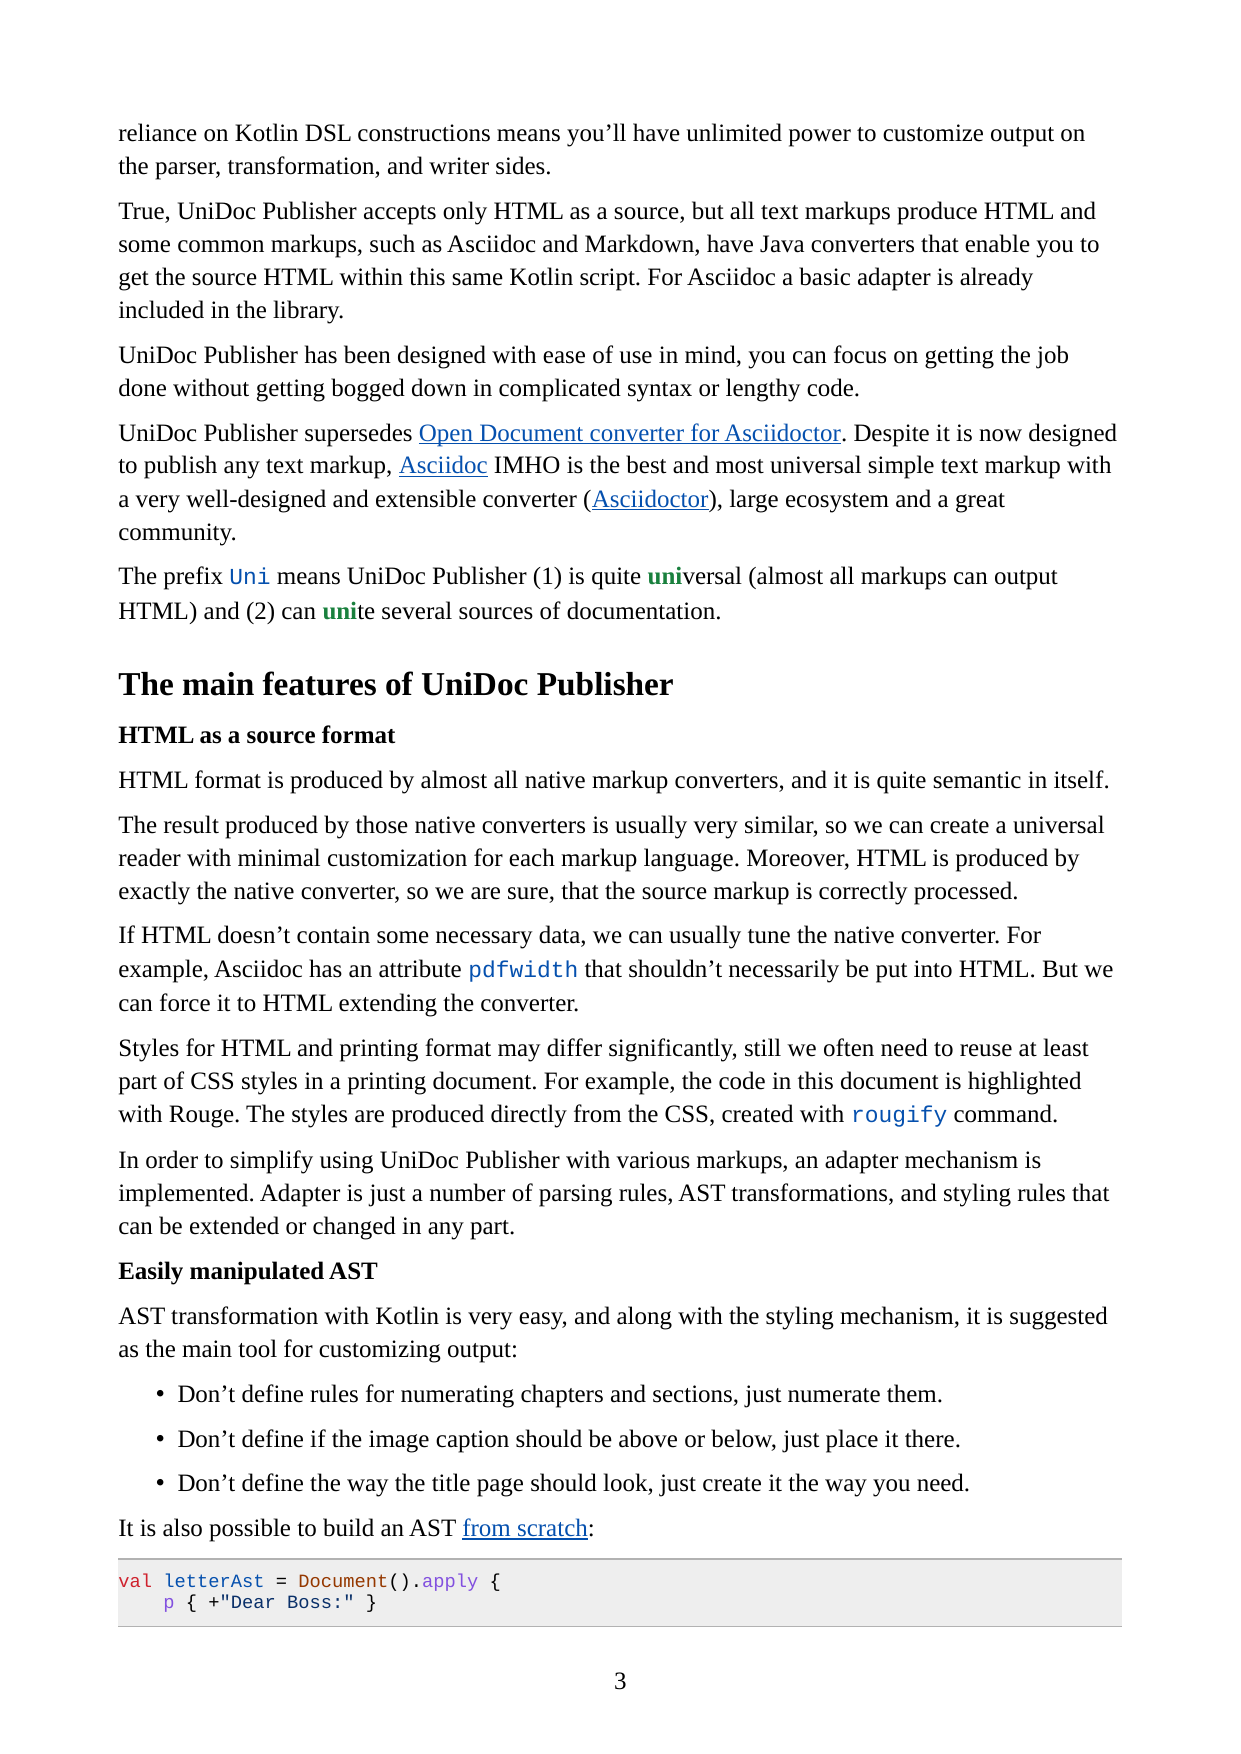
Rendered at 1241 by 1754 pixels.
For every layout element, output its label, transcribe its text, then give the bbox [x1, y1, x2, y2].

text AST transformation with Kotlin is very easy, and along with the styling mechanism, it is suggested as the main tool for customizing output: [118, 1301, 1122, 1363]
subtitle Easily manipulated AST [118, 1256, 1122, 1285]
subtitle HTML as a source format [118, 720, 1122, 749]
text In order to simplify using UniDoc Publisher with various markups, an adapter mechanism is implemented. Adapter is just a number of parsing rules, AST transformations, and styling rules that can be extended or changed in any part. [118, 1145, 1122, 1240]
text UniDoc Publisher supersedes Open Document converter for Asciidoctor. Despite it is now designed to publish any text markup, Asciidoc IMHO is the best and most universal simple text markup with a very well-designed and extensible converter (Asciidoctor), large ecosystem and a great community. [118, 418, 1122, 545]
subtitle The main features of UniDoc Publisher [118, 664, 1122, 703]
text True, UniDoc Publisher accepts only HTML as a source, but all text markups produce HTML and some common markups, such as Asciidoc and Markdown, have Java converters that enable you to get the source HTML within this same Kotlin script. For Asciidoc a basic adapter is already included in the library. [118, 196, 1122, 324]
text HTML format is produced by almost all native markup converters, and it is quite semantic in itself. [118, 765, 1122, 794]
text If HTML doesn’t contain some necessary data, we can usually tune the native converter. For example, Asciidoc has an attribute pdfwidth that shouldn’t necessarily be put into HTML. But we can force it to HTML extending the converter. [118, 921, 1122, 1017]
text The result produced by those native converters is usually very similar, so we can create a universal reader with minimal customization for each markup language. Moreover, HTML is produced by exactly the native converter, so we are sure, that the source markup is correctly processed. [118, 810, 1122, 904]
text val letterAst = Document().apply { p { +"Dear Boss:" } [118, 1560, 1122, 1626]
list Don’t define if the image caption should be above or below, just place it there. [177, 1424, 1122, 1452]
text The prefix Uni means UniDoc Publisher (1) is quite universal (almost all markups can output HTML) and (2) can unite several sources of documentation. [118, 561, 1122, 625]
list Don’t define rules for numerating chapters and sections, just numerate them. [177, 1379, 1122, 1408]
text It is also possible to build an AST from scratch: [118, 1513, 1122, 1542]
list Don’t define the way the title page should look, just create it the way you need. [177, 1468, 1122, 1497]
text reliance on Kotlin DSL constructions means you’ll have unlimited power to customize output on the parser, transformation, and writer sides. [118, 118, 1122, 180]
text UniDoc Publisher has been designed with ease of use in mind, you can focus on getting the job done without getting bogged down in complicated syntax or lengthy code. [118, 340, 1122, 402]
text Styles for HTML and printing format may differ significantly, still we often need to reuse at least part of CSS styles in a printing document. For example, the code in this document is highlighted with Rouge. The styles are produced directly from the CSS, created with rougify command. [118, 1033, 1122, 1129]
